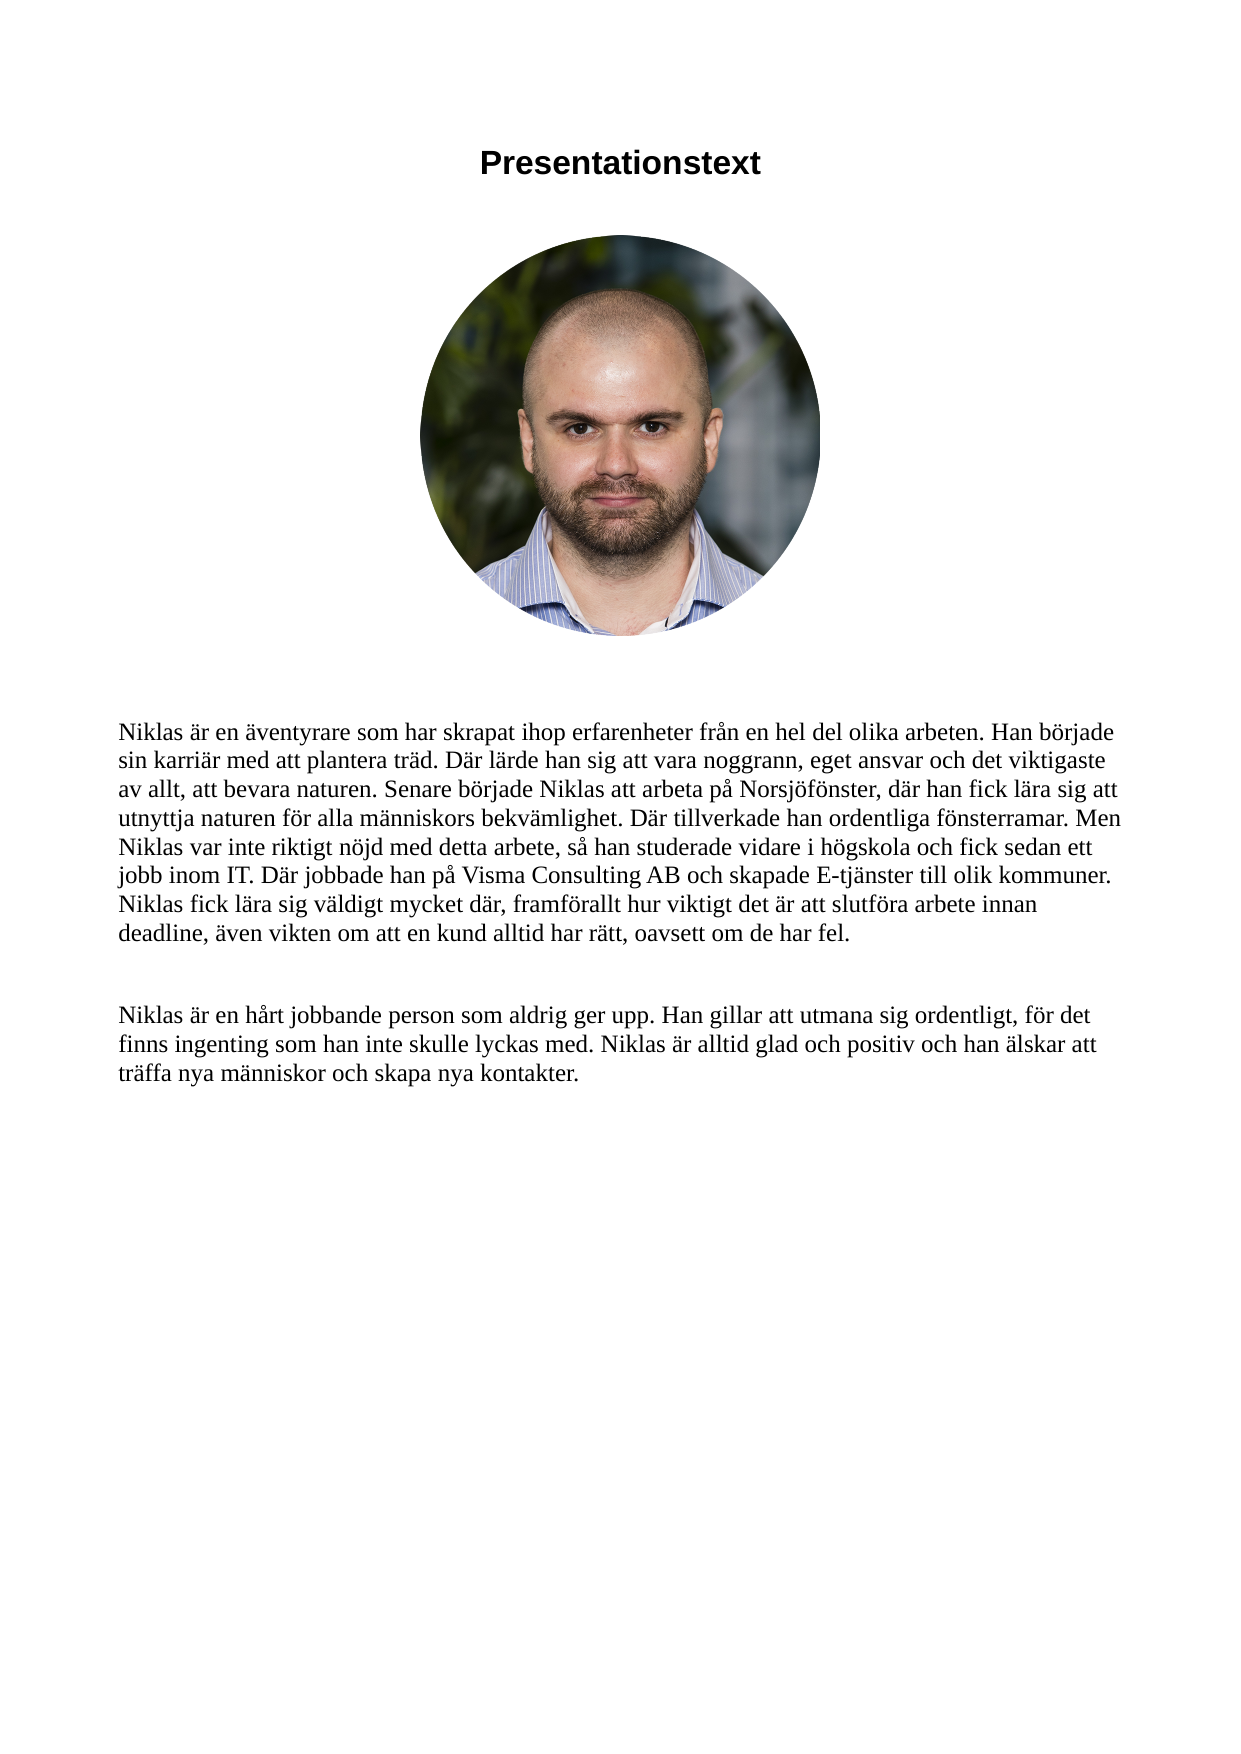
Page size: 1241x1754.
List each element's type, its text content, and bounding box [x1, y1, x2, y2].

picture [420, 235, 820, 676]
text Niklas är en äventyrare som har skrapat ihop erfarenheter från en hel del olika arbeten. Han började sin karriär med att plantera träd. Där lärde han sig att vara noggrann, eget ansvar och det viktigaste av allt, att bevara naturen. Senare började Niklas att arbeta på Norsjöfönster, där han fick lära sig att utnyttja naturen för alla människors bekvämlighet. Där tillverkade han ordentliga fönsterramar. Men Niklas var inte riktigt nöjd med detta arbete, så han studerade vidare i högskola och fick sedan ett jobb inom IT. Där jobbade han på Visma Consulting AB och skapade E-tjänster till olik kommuner. Niklas fick lära sig väldigt mycket där, framförallt hur viktigt det är att slutföra arbete innan deadline, även vikten om att en kund alltid har rätt, oavsett om de har fel. [118, 717, 1122, 947]
text Niklas är en hårt jobbande person som aldrig ger upp. Han gillar att utmana sig ordentligt, för det finns ingenting som han inte skulle lyckas med. Niklas är alltid glad och positiv och han älskar att träffa nya människor och skapa nya kontakter. [118, 1001, 1122, 1087]
subtitle Presentationstext [118, 143, 1122, 182]
